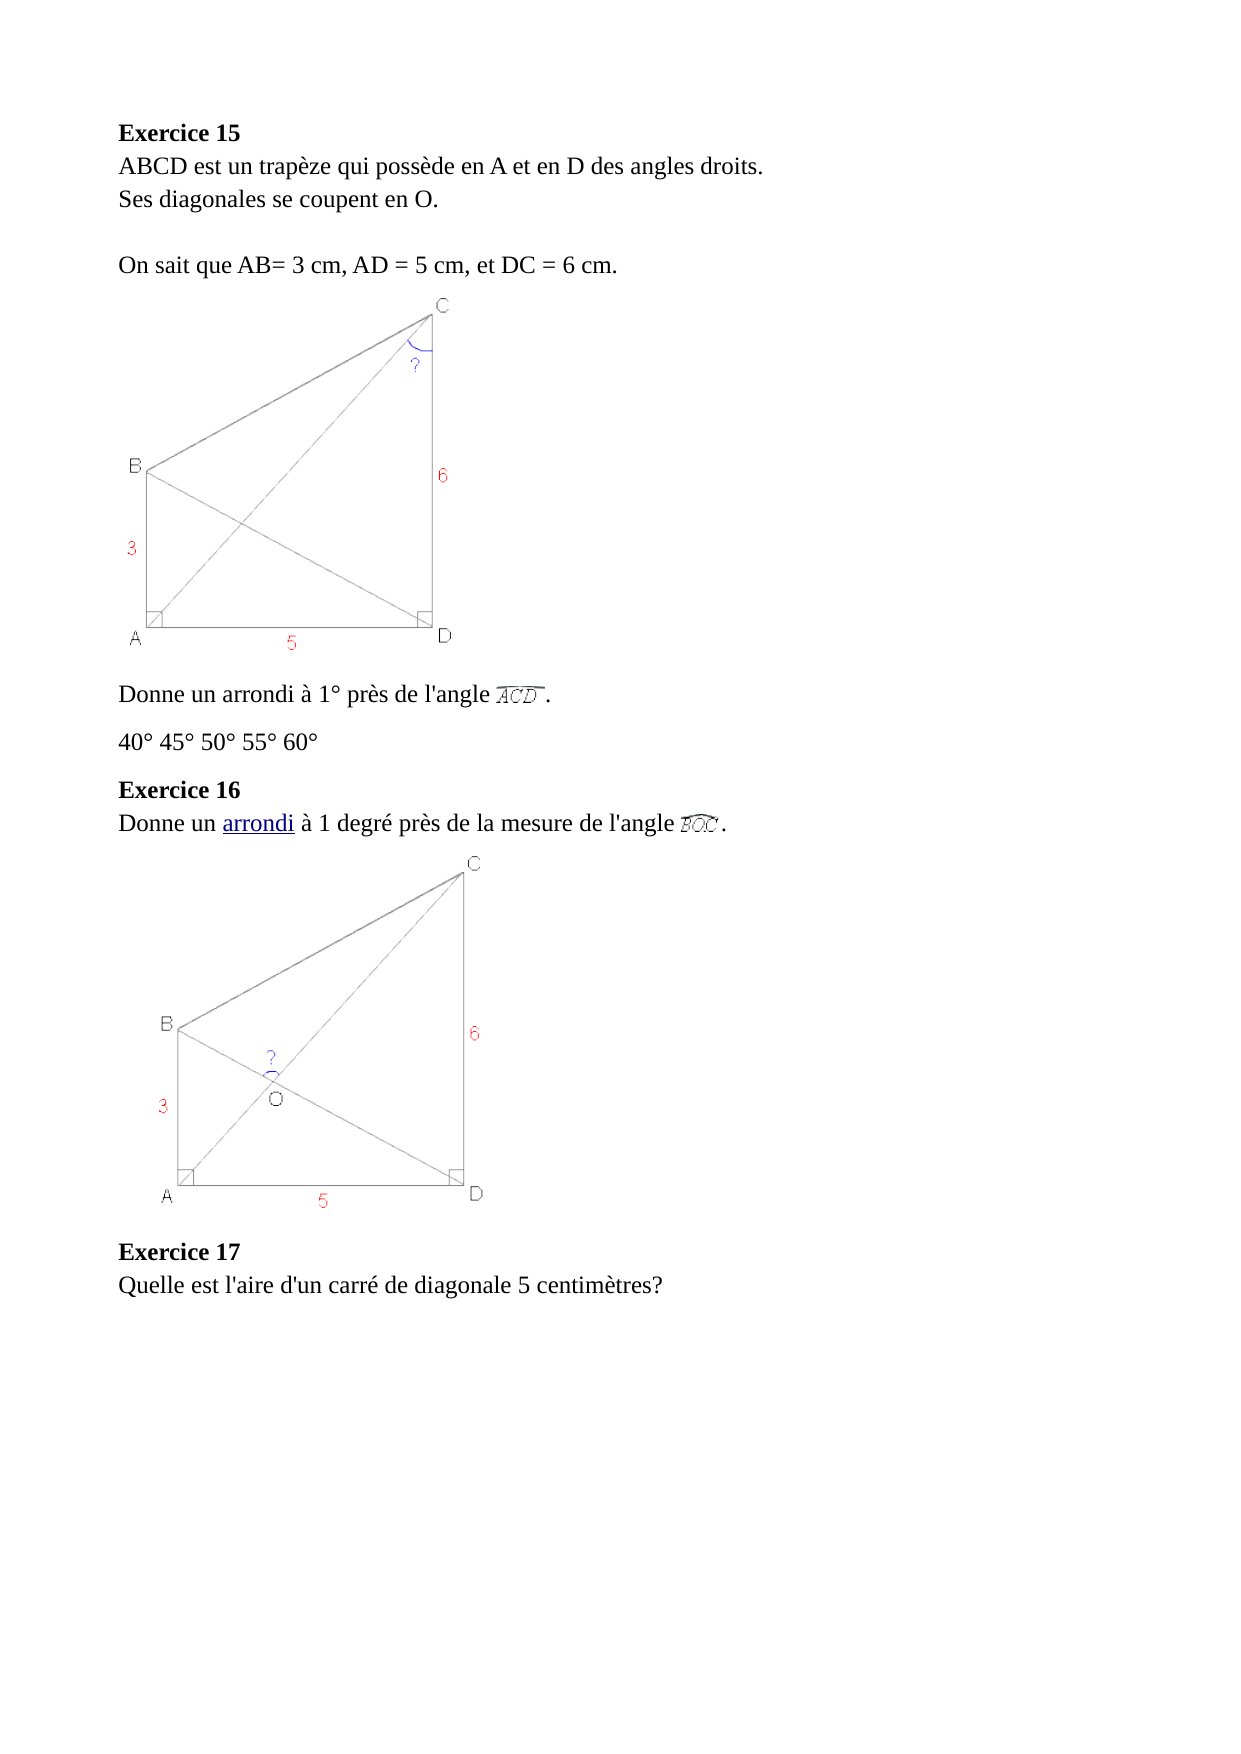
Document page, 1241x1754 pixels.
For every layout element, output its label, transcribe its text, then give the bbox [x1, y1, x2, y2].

text 40° 45° 50° 55° 60° [118, 727, 1122, 756]
text Exercice 15 ABCD est un trapèze qui possède en A et en D des angles droits. Ses diagonales se coupent en O. On sait que AB= 3 cm, AD = 5 cm, et DC = 6 cm. [118, 118, 1122, 279]
picture [118, 855, 542, 1219]
picture [496, 686, 545, 703]
picture [680, 814, 721, 832]
text Exercice 17 Quelle est l'aire d'un carré de diagonale 5 centimètres? [118, 1237, 1122, 1299]
text Donne un arrondi à 1° près de l'angle . [118, 679, 1122, 708]
text Exercice 16 Donne un arrondi à 1 degré près de la mesure de l'angle . [118, 775, 1122, 837]
picture [118, 297, 462, 661]
